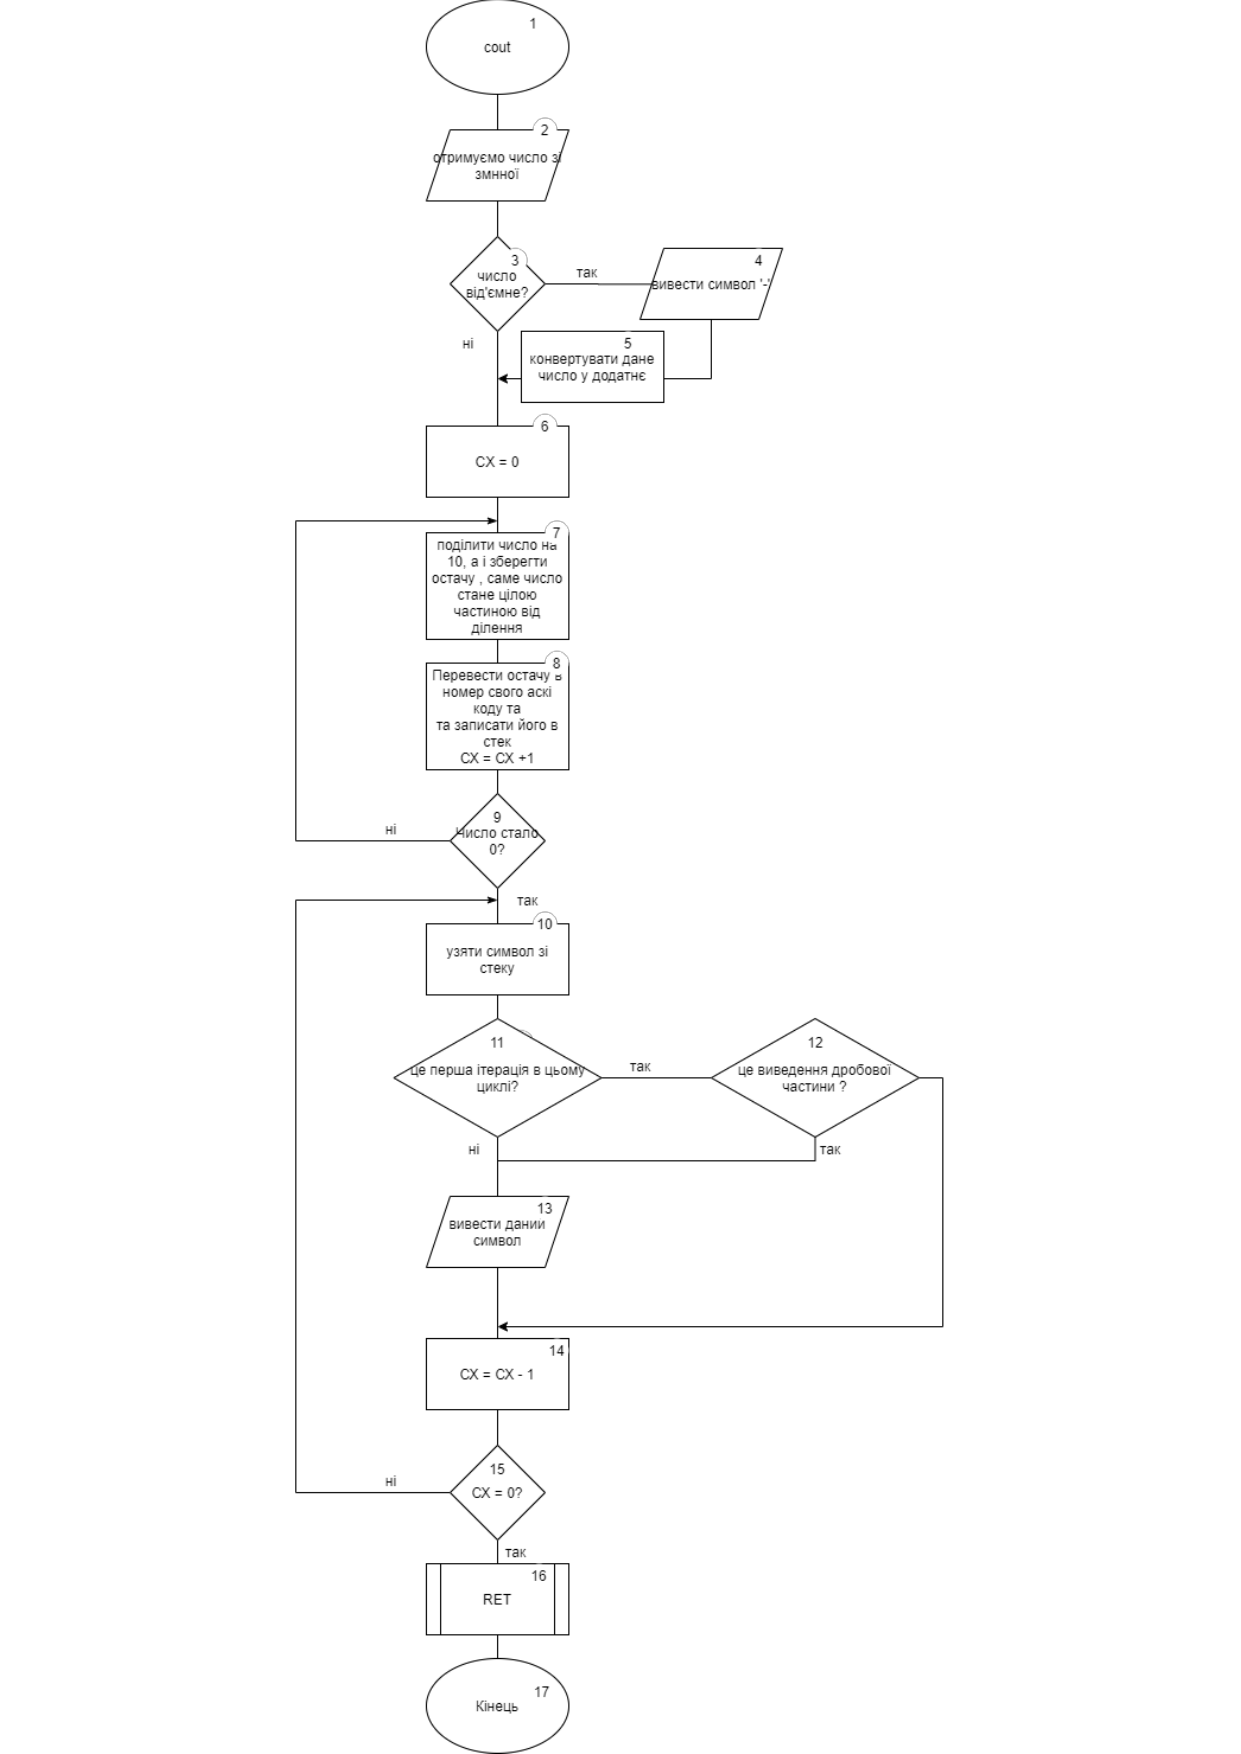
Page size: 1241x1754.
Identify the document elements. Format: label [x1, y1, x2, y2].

picture [287, 0, 953, 1754]
